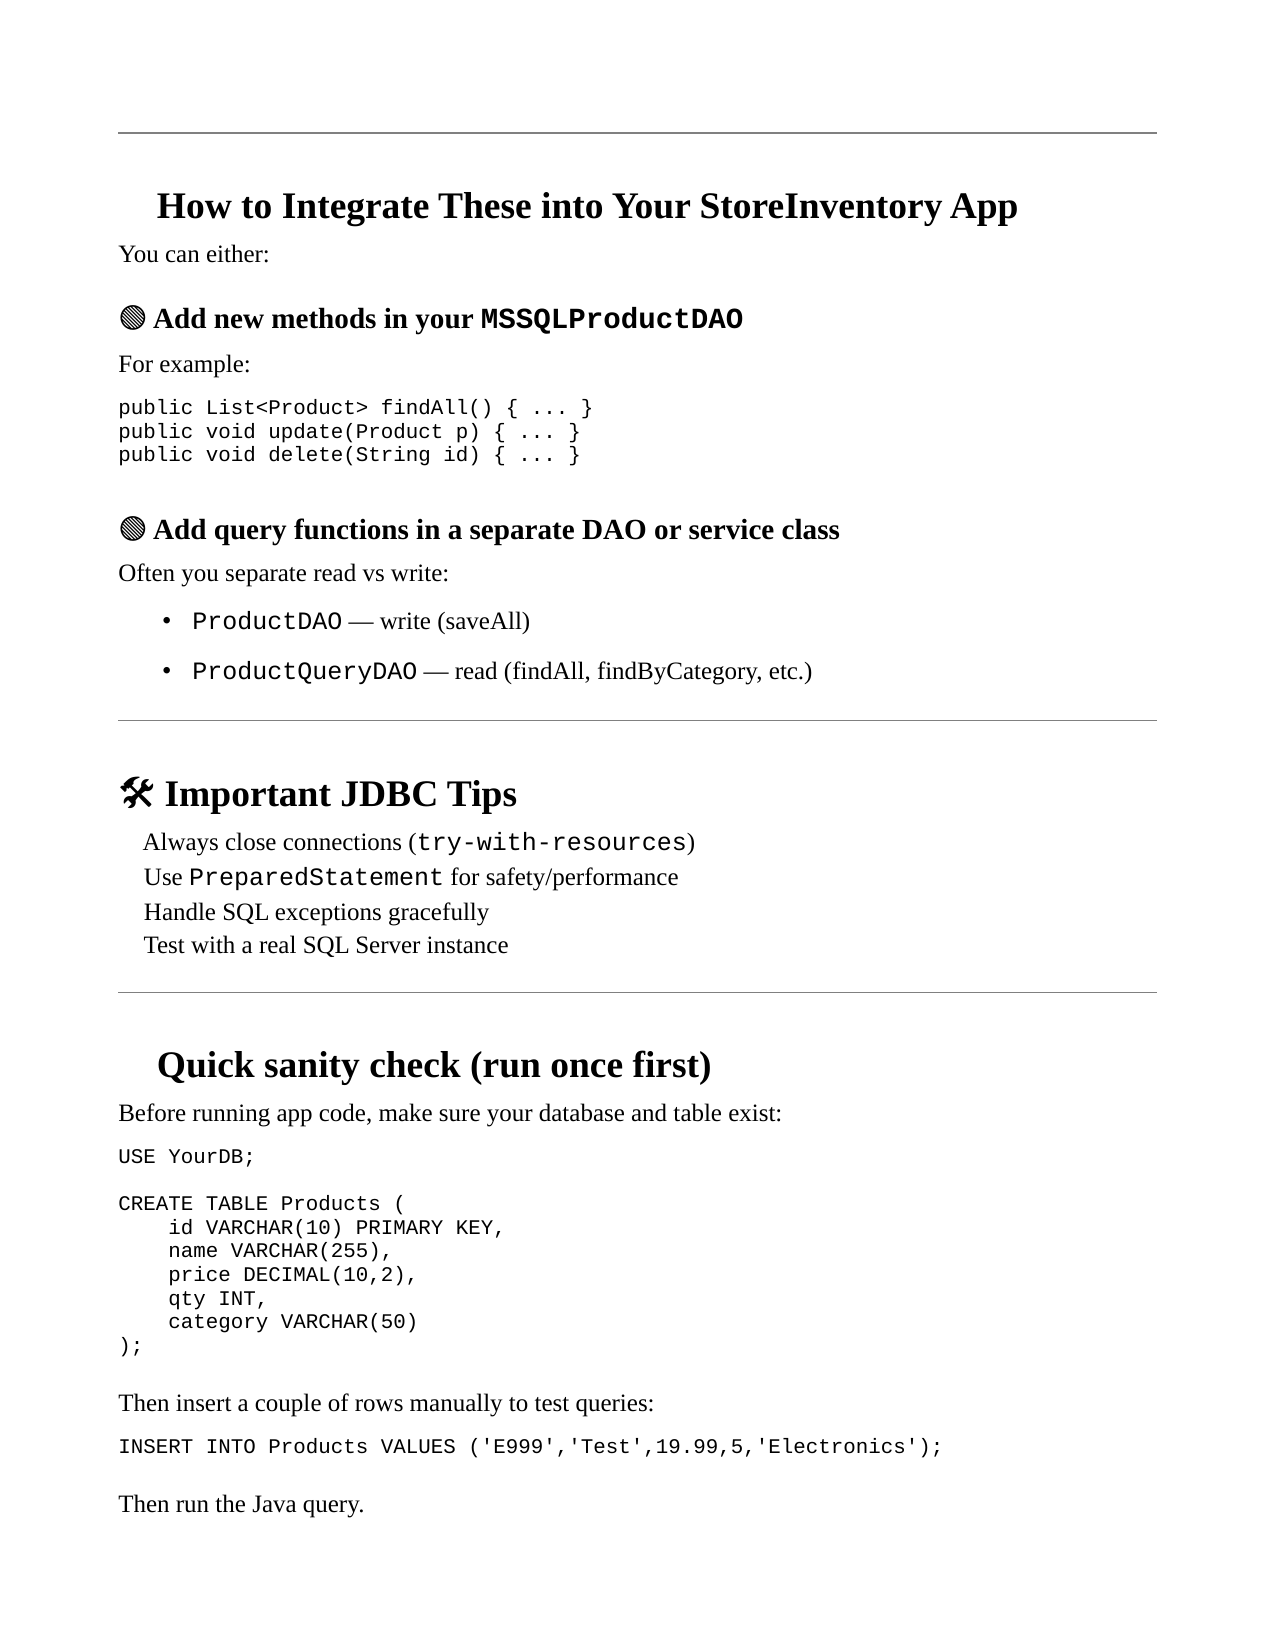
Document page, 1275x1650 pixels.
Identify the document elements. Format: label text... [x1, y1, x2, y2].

text Often you separate read vs write: [118, 558, 1157, 587]
text USE YourDB; [118, 1146, 1157, 1169]
text ✅ Always close connections (try-with-resources) ✅ Use PreparedStatement for safety/performance ✅ Handle SQL exceptions gracefully ✅ Test with a real SQL Server instance [118, 827, 1157, 958]
text price DECIMAL(10,2), [118, 1264, 1157, 1288]
list ProductQueryDAO — read (findAll, findByCategory, etc.) [162, 656, 1157, 687]
text public List<Product> findAll() { ... } [118, 397, 1157, 421]
text public void delete(String id) { ... } [118, 444, 1157, 468]
text CREATE TABLE Products ( [118, 1193, 1157, 1217]
subtitle 🟢 Add query functions in a separate DAO or service class [118, 512, 1157, 546]
subtitle 🧪 Quick sanity check (run once first) [118, 1042, 1157, 1086]
text qty INT, [118, 1288, 1157, 1311]
subtitle 🛠 Important JDBC Tips [118, 771, 1157, 814]
subtitle 🧠 How to Integrate These into Your StoreInventory App [118, 183, 1157, 226]
text name VARCHAR(255), [118, 1240, 1157, 1264]
subtitle 🟢 Add new methods in your MSSQLProductDAO [118, 301, 1157, 337]
text Then run the Java query. [118, 1489, 1157, 1517]
text ); [118, 1335, 1157, 1358]
text category VARCHAR(50) [118, 1311, 1157, 1335]
text id VARCHAR(10) PRIMARY KEY, [118, 1217, 1157, 1240]
text Before running app code, make sure your database and table exist: [118, 1098, 1157, 1127]
list ProductDAO — write (saveAll) [162, 606, 1157, 637]
text public void update(Product p) { ... } [118, 421, 1157, 444]
text INSERT INTO Products VALUES ('E999','Test',19.99,5,'Electronics'); [118, 1436, 1157, 1459]
text For example: [118, 349, 1157, 378]
text You can either: [118, 239, 1157, 268]
text Then insert a couple of rows manually to test queries: [118, 1388, 1157, 1417]
